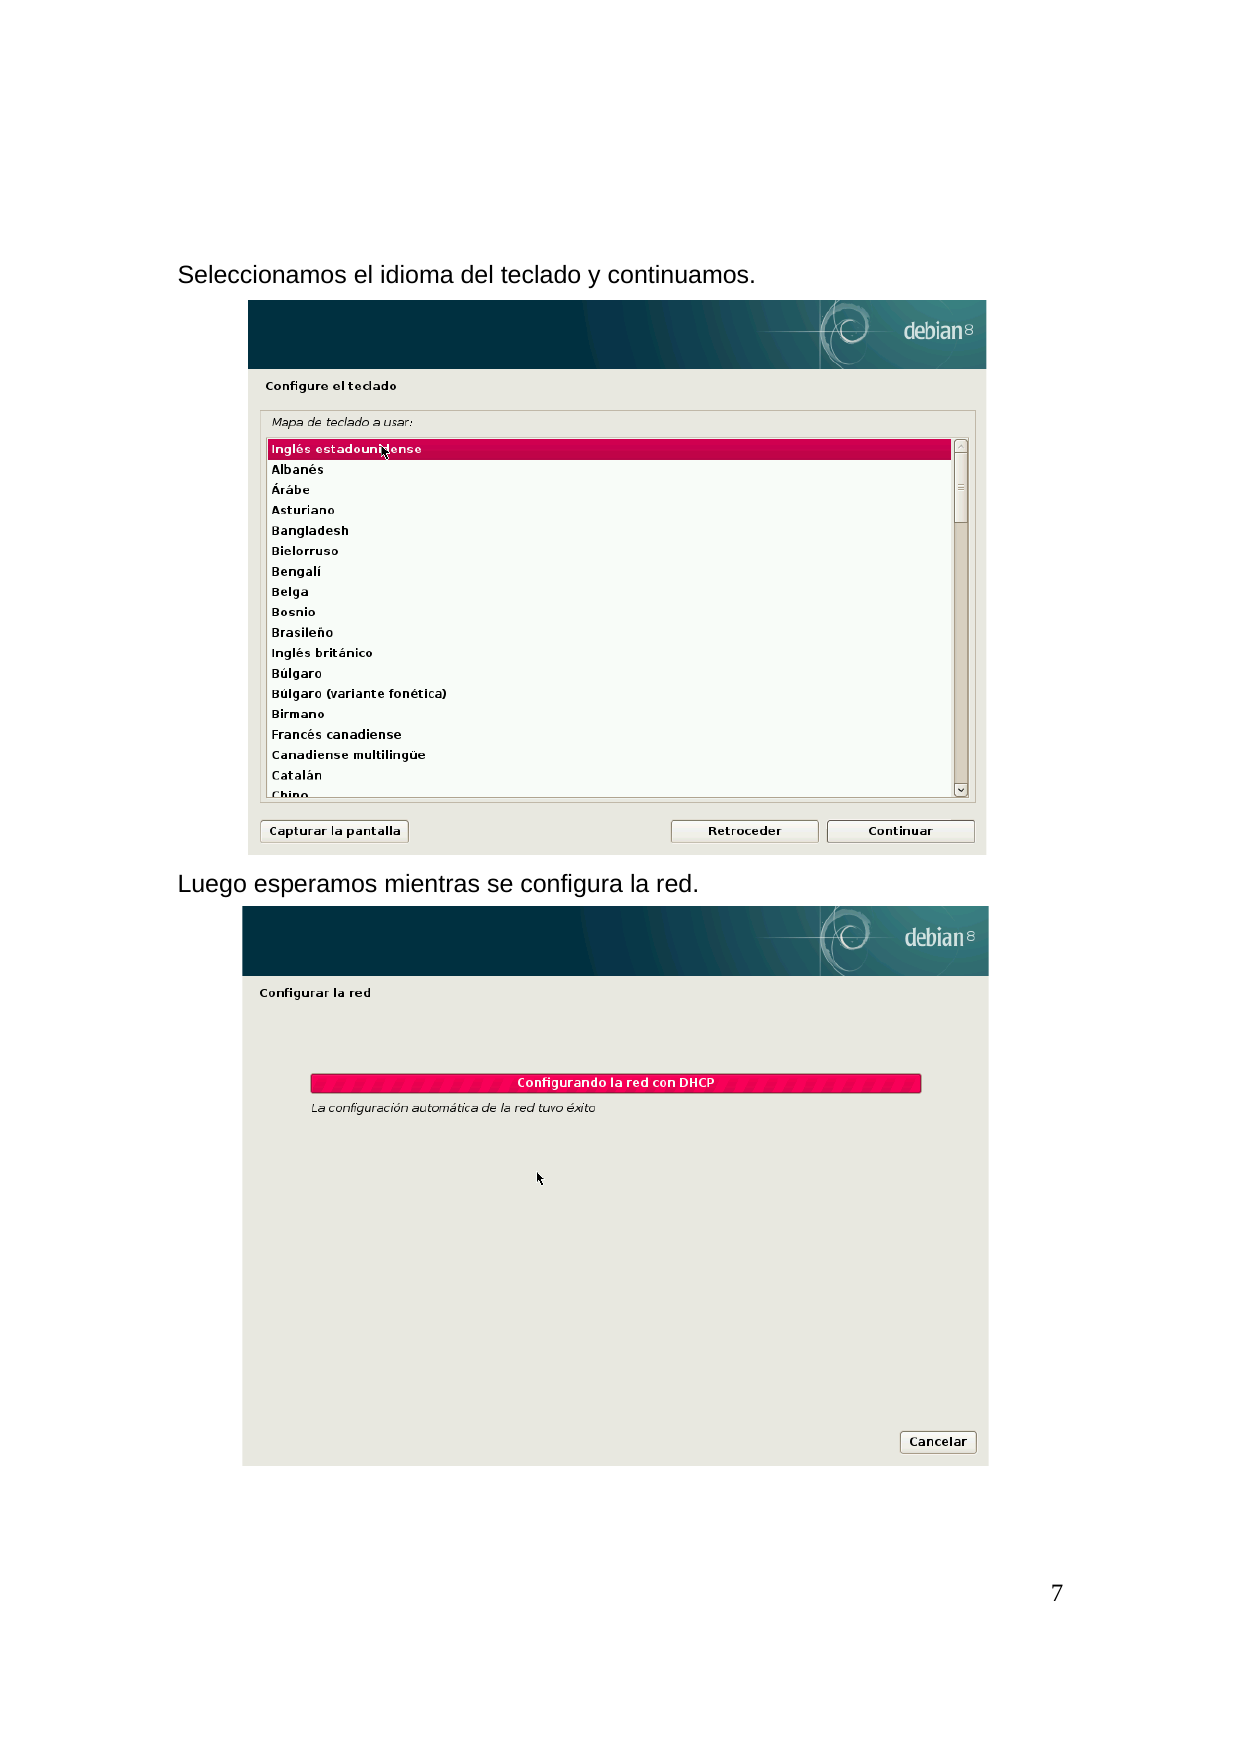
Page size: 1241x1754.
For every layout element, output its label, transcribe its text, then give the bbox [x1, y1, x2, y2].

text Luego esperamos mientras se configura la red. [177, 303, 1063, 897]
picture [248, 300, 987, 855]
text Seleccionamos el idioma del teclado y continuamos. [177, 260, 1063, 288]
picture [242, 906, 989, 1466]
